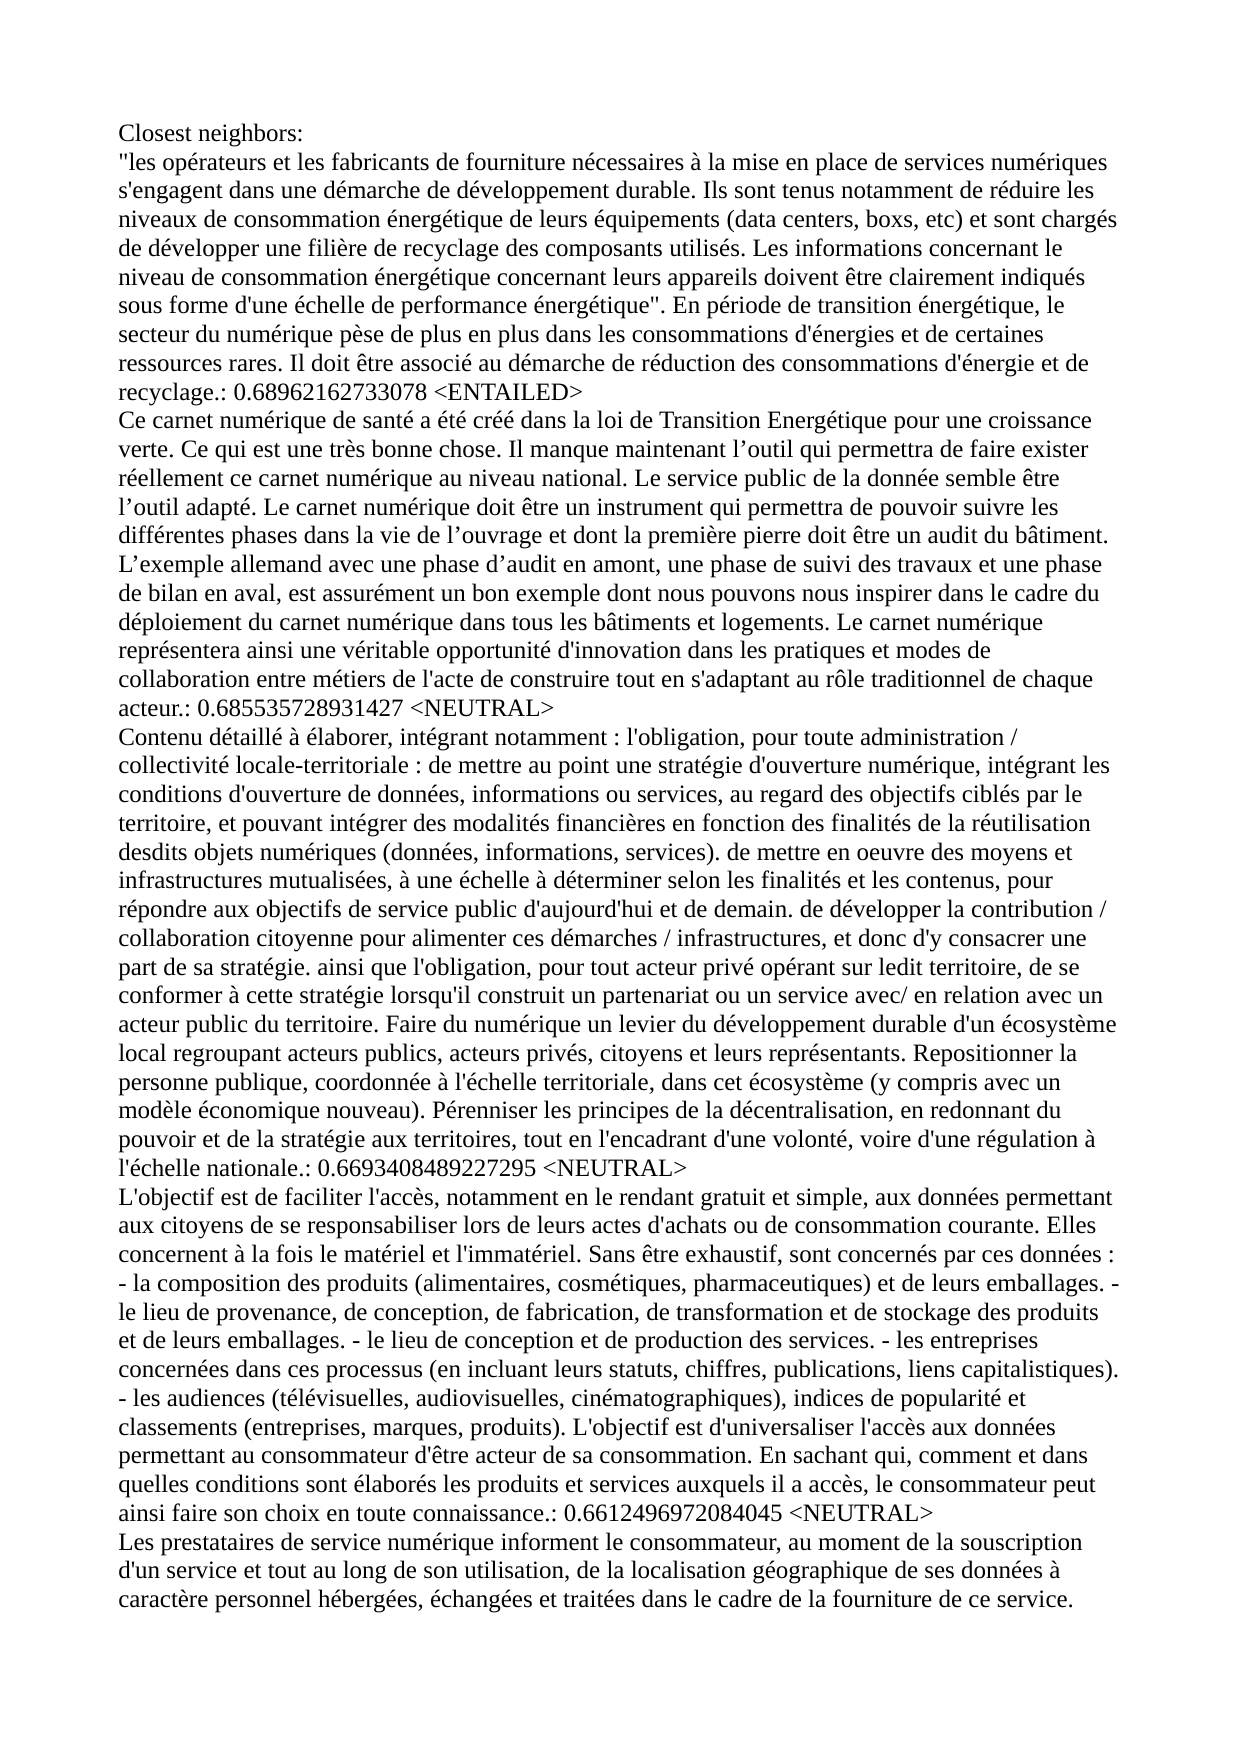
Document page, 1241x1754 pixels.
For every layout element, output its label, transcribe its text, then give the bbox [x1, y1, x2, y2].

text Les prestataires de service numérique informent le consommateur, au moment de la souscription d'un service et tout au long de son utilisation, de la localisation géographique de ses données à caractère personnel hébergées, échangées et traitées dans le cadre de la fourniture de ce service. [118, 1527, 1122, 1613]
text L'objectif est de faciliter l'accès, notamment en le rendant gratuit et simple, aux données permettant aux citoyens de se responsabiliser lors de leurs actes d'achats ou de consommation courante. Elles concernent à la fois le matériel et l'immatériel. Sans être exhaustif, sont concernés par ces données : - la composition des produits (alimentaires, cosmétiques, pharmaceutiques) et de leurs emballages. - le lieu de provenance, de conception, de fabrication, de transformation et de stockage des produits et de leurs emballages. - le lieu de conception et de production des services. - les entreprises concernées dans ces processus (en incluant leurs statuts, chiffres, publications, liens capitalistiques). - les audiences (télévisuelles, audiovisuelles, cinématographiques), indices de popularité et classements (entreprises, marques, produits). L'objectif est d'universaliser l'accès aux données permettant au consommateur d'être acteur de sa consommation. En sachant qui, comment et dans quelles conditions sont élaborés les produits et services auxquels il a accès, le consommateur peut ainsi faire son choix en toute connaissance.: 0.6612496972084045 <NEUTRAL> [118, 1182, 1122, 1527]
text Ce carnet numérique de santé a été créé dans la loi de Transition Energétique pour une croissance verte. Ce qui est une très bonne chose. Il manque maintenant l’outil qui permettra de faire exister réellement ce carnet numérique au niveau national. Le service public de la donnée semble être l’outil adapté. Le carnet numérique doit être un instrument qui permettra de pouvoir suivre les différentes phases dans la vie de l’ouvrage et dont la première pierre doit être un audit du bâtiment. L’exemple allemand avec une phase d’audit en amont, une phase de suivi des travaux et une phase de bilan en aval, est assurément un bon exemple dont nous pouvons nous inspirer dans le cadre du déploiement du carnet numérique dans tous les bâtiments et logements. Le carnet numérique représentera ainsi une véritable opportunité d'innovation dans les pratiques et modes de collaboration entre métiers de l'acte de construire tout en s'adaptant au rôle traditionnel de chaque acteur.: 0.685535728931427 <NEUTRAL> [118, 406, 1122, 722]
text Contenu détaillé à élaborer, intégrant notamment : l'obligation, pour toute administration / collectivité locale-territoriale : de mettre au point une stratégie d'ouverture numérique, intégrant les conditions d'ouverture de données, informations ou services, au regard des objectifs ciblés par le territoire, et pouvant intégrer des modalités financières en fonction des finalités de la réutilisation desdits objets numériques (données, informations, services). de mettre en oeuvre des moyens et infrastructures mutualisées, à une échelle à déterminer selon les finalités et les contenus, pour répondre aux objectifs de service public d'aujourd'hui et de demain. de développer la contribution / collaboration citoyenne pour alimenter ces démarches / infrastructures, et donc d'y consacrer une part de sa stratégie. ainsi que l'obligation, pour tout acteur privé opérant sur ledit territoire, de se conformer à cette stratégie lorsqu'il construit un partenariat ou un service avec/ en relation avec un acteur public du territoire. Faire du numérique un levier du développement durable d'un écosystème local regroupant acteurs publics, acteurs privés, citoyens et leurs représentants. Repositionner la personne publique, coordonnée à l'échelle territoriale, dans cet écosystème (y compris avec un modèle économique nouveau). Pérenniser les principes de la décentralisation, en redonnant du pouvoir et de la stratégie aux territoires, tout en l'encadrant d'une volonté, voire d'une régulation à l'échelle nationale.: 0.6693408489227295 <NEUTRAL> [118, 722, 1122, 1182]
text Closest neighbors: [118, 118, 1122, 147]
text "les opérateurs et les fabricants de fourniture nécessaires à la mise en place de services numériques s'engagent dans une démarche de développement durable. Ils sont tenus notamment de réduire les niveaux de consommation énergétique de leurs équipements (data centers, boxs, etc) et sont chargés de développer une filière de recyclage des composants utilisés. Les informations concernant le niveau de consommation énergétique concernant leurs appareils doivent être clairement indiqués sous forme d'une échelle de performance énergétique". En période de transition énergétique, le secteur du numérique pèse de plus en plus dans les consommations d'énergies et de certaines ressources rares. Il doit être associé au démarche de réduction des consommations d'énergie et de recyclage.: 0.68962162733078 <ENTAILED> [118, 147, 1122, 406]
